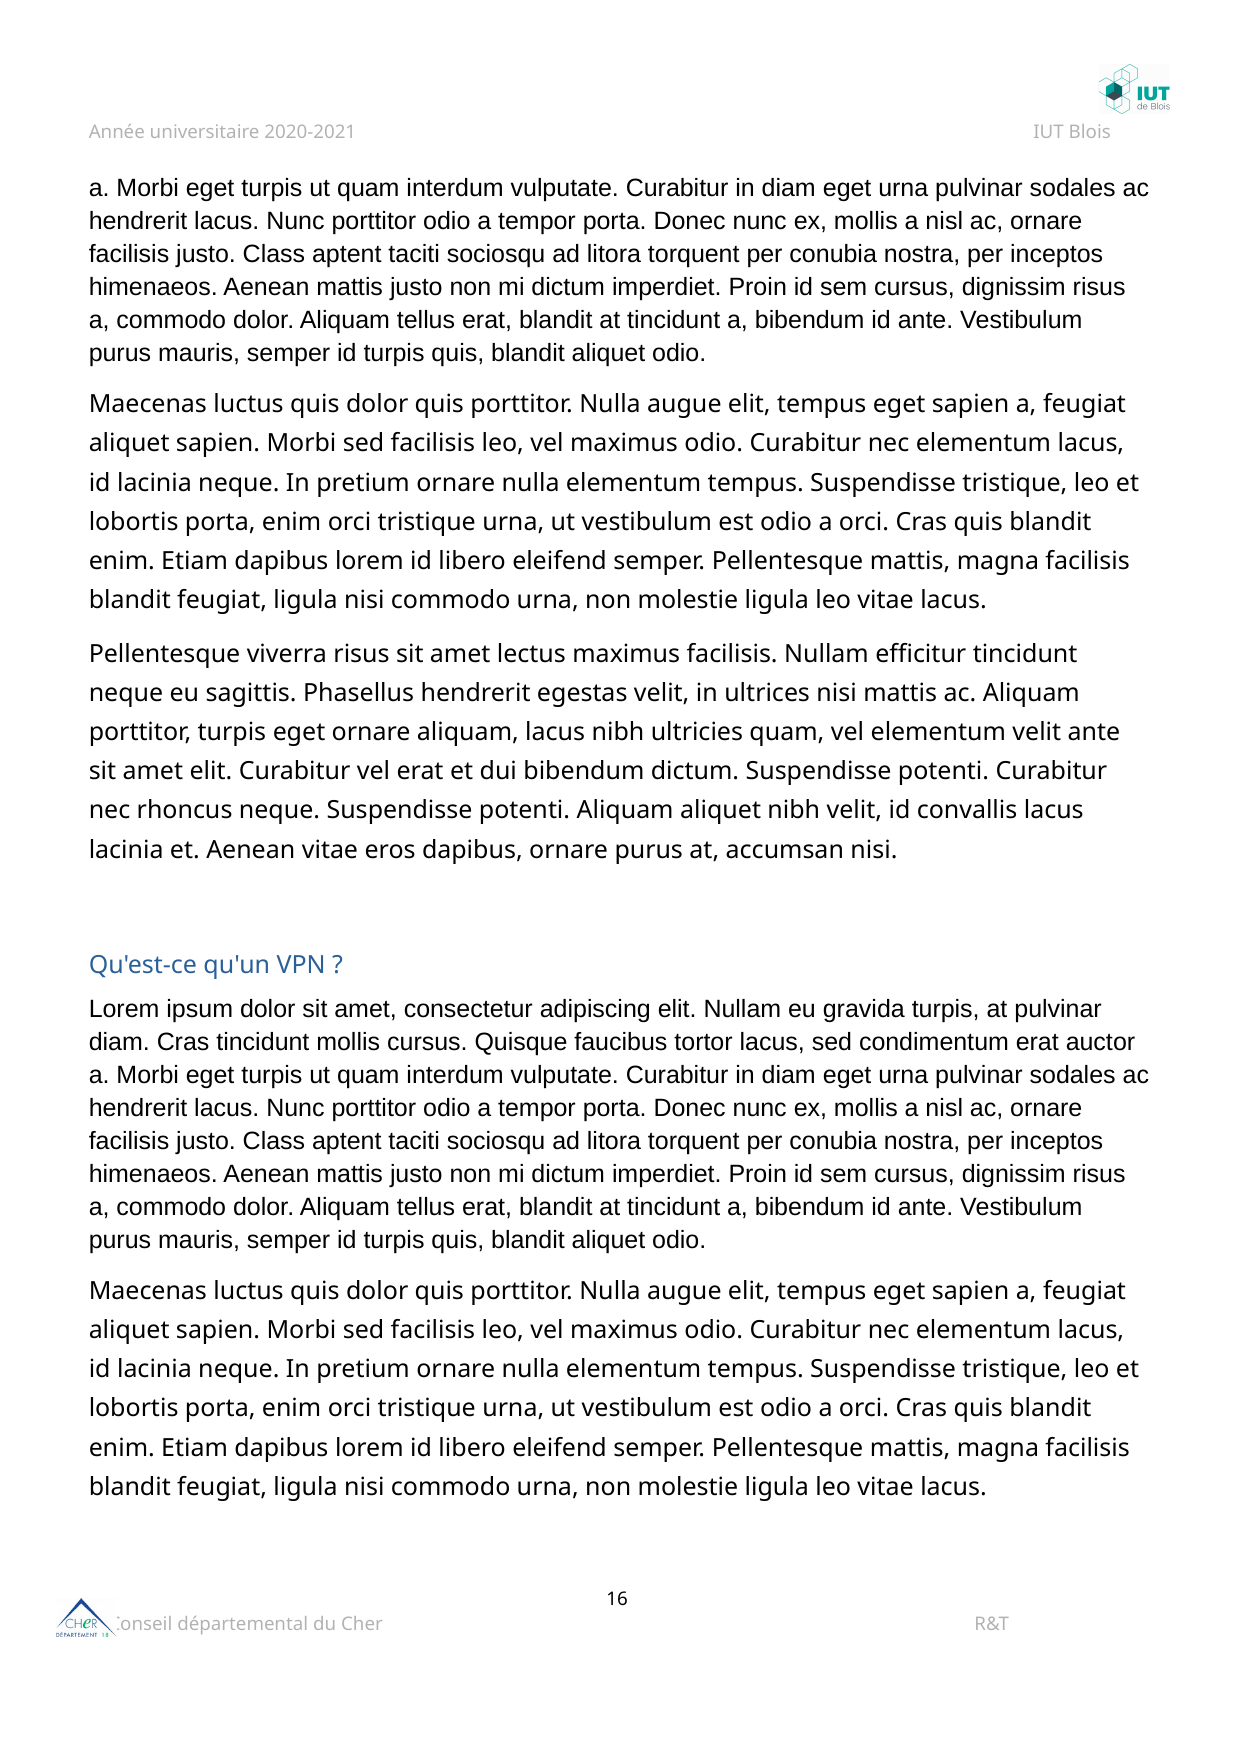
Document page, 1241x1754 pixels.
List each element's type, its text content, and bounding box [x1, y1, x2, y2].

picture [1098, 64, 1170, 114]
text Maecenas luctus quis dolor quis porttitor. Nulla augue elit, tempus eget sapien a, feugiat aliquet sapien. Morbi sed facilisis leo, vel maximus odio. Curabitur nec elementum lacus, id lacinia neque. In pretium ornare nulla elementum tempus. Suspendisse tristique, leo et lobortis porta, enim orci tristique urna, ut vestibulum est odio a orci. Cras quis blandit enim. Etiam dapibus lorem id libero eleifend semper. Pellentesque mattis, magna facilisis blandit feugiat, ligula nisi commodo urna, non molestie ligula leo vitae lacus. [88, 386, 1151, 616]
subtitle Qu'est-ce qu'un VPN ? [88, 947, 1151, 981]
text Lorem ipsum dolor sit amet, consectetur adipiscing elit. Nullam eu gravida turpis, at pulvinar diam. Cras tincidunt mollis cursus. Quisque faucibus tortor lacus, sed condimentum erat auctor a. Morbi eget turpis ut quam interdum vulputate. Curabitur in diam eget urna pulvinar sodales ac hendrerit lacus. Nunc porttitor odio a tempor porta. Donec nunc ex, mollis a nisl ac, ornare facilisis justo. Class aptent taciti sociosqu ad litora torquent per conubia nostra, per inceptos himenaeos. Aenean mattis justo non mi dictum imperdiet. Proin id sem cursus, dignissim risus a, commodo dolor. Aliquam tellus erat, blandit at tincidunt a, bibendum id ante. Vestibulum purus mauris, semper id turpis quis, blandit aliquet odio. [88, 994, 1151, 1254]
picture [56, 1598, 117, 1637]
text a. Morbi eget turpis ut quam interdum vulputate. Curabitur in diam eget urna pulvinar sodales ac hendrerit lacus. Nunc porttitor odio a tempor porta. Donec nunc ex, mollis a nisl ac, ornare facilisis justo. Class aptent taciti sociosqu ad litora torquent per conubia nostra, per inceptos himenaeos. Aenean mattis justo non mi dictum imperdiet. Proin id sem cursus, dignissim risus a, commodo dolor. Aliquam tellus erat, blandit at tincidunt a, bibendum id ante. Vestibulum purus mauris, semper id turpis quis, blandit aliquet odio. [88, 173, 1151, 367]
text Maecenas luctus quis dolor quis porttitor. Nulla augue elit, tempus eget sapien a, feugiat aliquet sapien. Morbi sed facilisis leo, vel maximus odio. Curabitur nec elementum lacus, id lacinia neque. In pretium ornare nulla elementum tempus. Suspendisse tristique, leo et lobortis porta, enim orci tristique urna, ut vestibulum est odio a orci. Cras quis blandit enim. Etiam dapibus lorem id libero eleifend semper. Pellentesque mattis, magna facilisis blandit feugiat, ligula nisi commodo urna, non molestie ligula leo vitae lacus. [88, 1272, 1151, 1502]
text Pellentesque viverra risus sit amet lectus maximus facilisis. Nullam efficitur tincidunt neque eu sagittis. Phasellus hendrerit egestas velit, in ultrices nisi mattis ac. Aliquam porttitor, turpis eget ornare aliquam, lacus nibh ultricies quam, vel elementum velit ante sit amet elit. Curabitur vel erat et dui bibendum dictum. Suspendisse potenti. Curabitur nec rhoncus neque. Suspendisse potenti. Aliquam aliquet nibh velit, id convallis lacus lacinia et. Aenean vitae eros dapibus, ornare purus at, accumsan nisi. [88, 635, 1151, 865]
